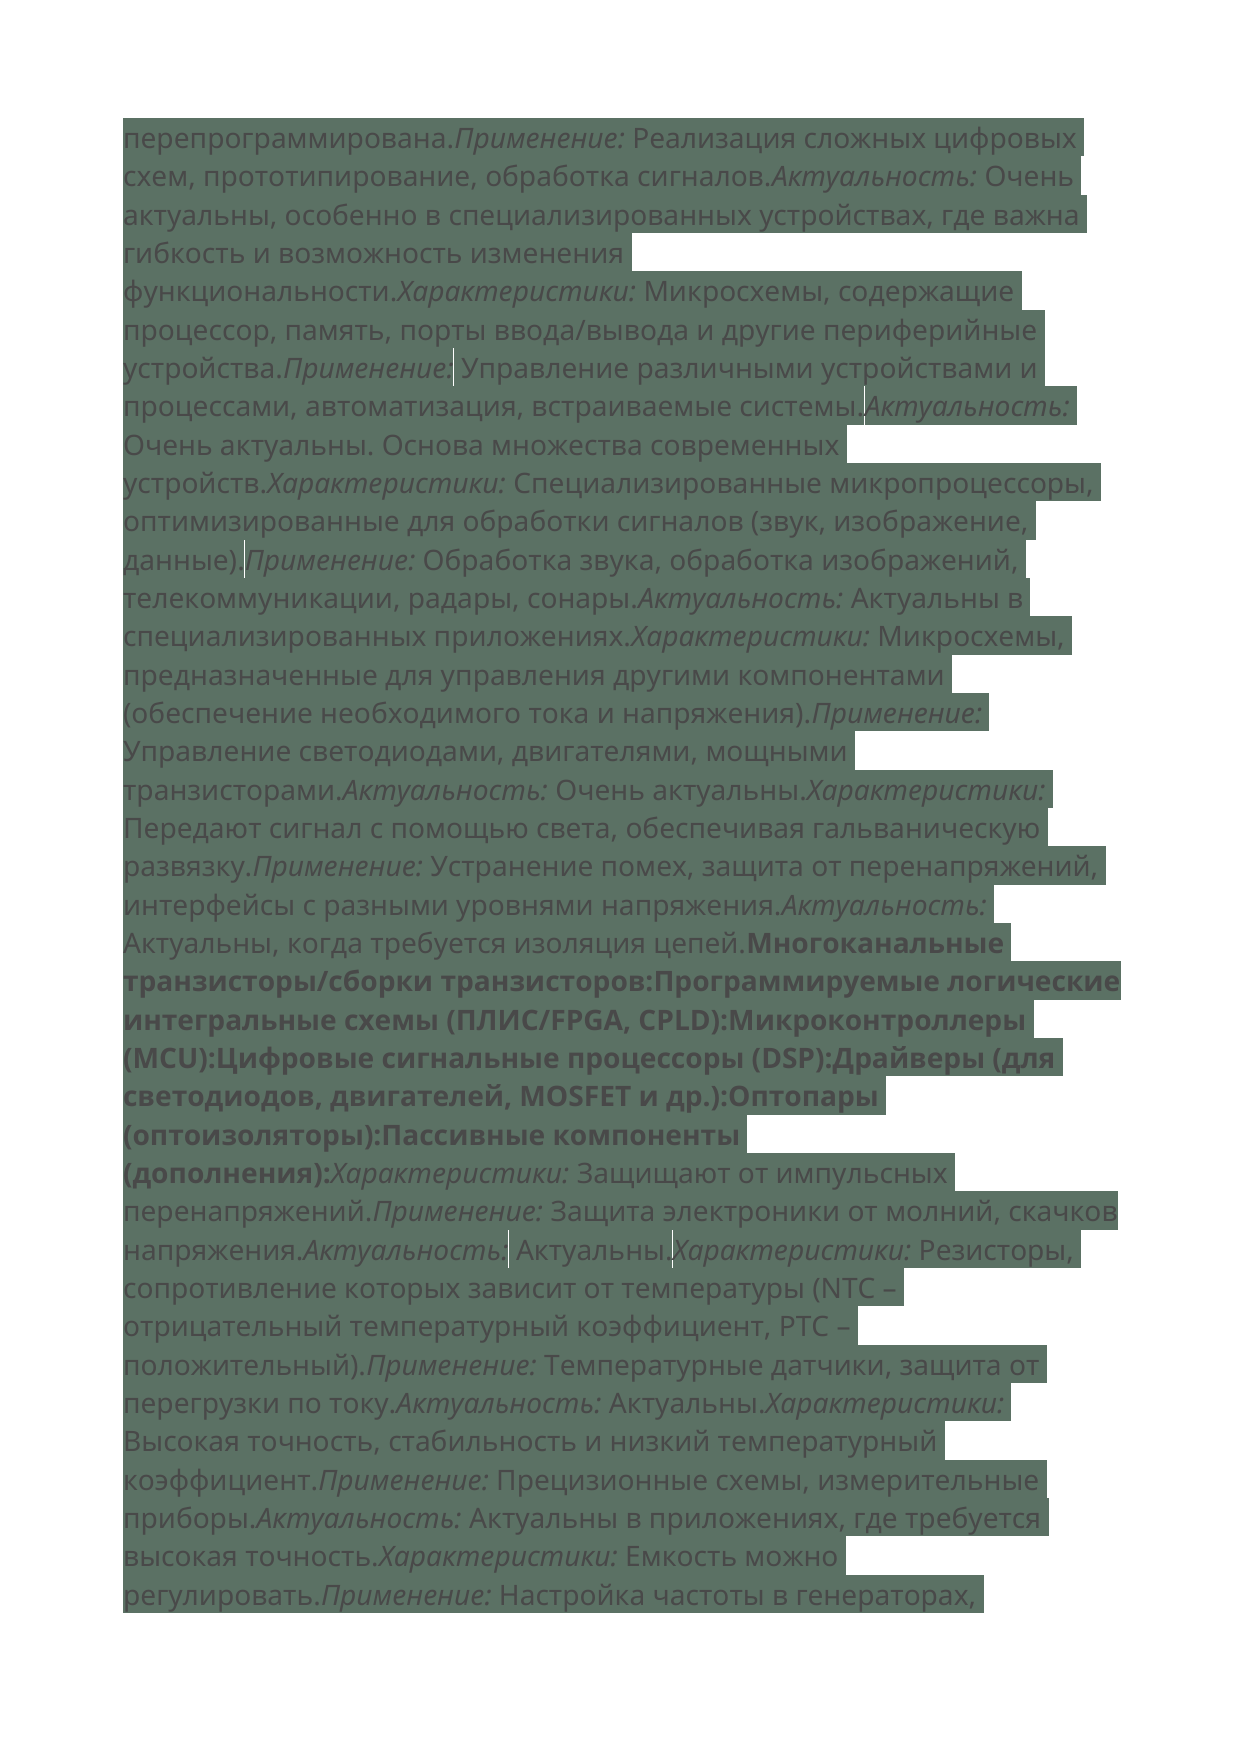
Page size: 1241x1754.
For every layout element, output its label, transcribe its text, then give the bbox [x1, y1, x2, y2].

text перепрограммирована.Применение: Реализация сложных цифровых схем, прототипирование, обработка сигналов.Актуальность: Очень актуальны, особенно в специализированных устройствах, где важна гибкость и возможность изменения функциональности.Характеристики: Микросхемы, содержащие процессор, память, порты ввода/вывода и другие периферийные устройства.Применение: Управление различными устройствами и процессами, автоматизация, встраиваемые системы.Актуальность: Очень актуальны. Основа множества современных устройств.Характеристики: Специализированные микропроцессоры, оптимизированные для обработки сигналов (звук, изображение, данные).Применение: Обработка звука, обработка изображений, телекоммуникации, радары, сонары.Актуальность: Актуальны в специализированных приложениях.Характеристики: Микросхемы, предназначенные для управления другими компонентами (обеспечение необходимого тока и напряжения).Применение: Управление светодиодами, двигателями, мощными транзисторами.Актуальность: Очень актуальны.Характеристики: Передают сигнал с помощью света, обеспечивая гальваническую развязку.Применение: Устранение помех, защита от перенапряжений, интерфейсы с разными уровнями напряжения.Актуальность: Актуальны, когда требуется изоляция цепей.Многоканальные транзисторы/сборки транзисторов:Программируемые логические интегральные схемы (ПЛИС/FPGA, CPLD):Микроконтроллеры (MCU):Цифровые сигнальные процессоры (DSP):Драйверы (для светодиодов, двигателей, MOSFET и др.):Оптопары (оптоизоляторы):Пассивные компоненты (дополнения):Характеристики: Защищают от импульсных перенапряжений.Применение: Защита электроники от молний, скачков напряжения.Актуальность: Актуальны.Характеристики: Резисторы, сопротивление которых зависит от температуры (NTC – отрицательный температурный коэффициент, PTC – положительный).Применение: Температурные датчики, защита от перегрузки по току.Актуальность: Актуальны.Характеристики: Высокая точность, стабильность и низкий температурный коэффициент.Применение: Прецизионные схемы, измерительные приборы.Актуальность: Актуальны в приложениях, где требуется высокая точность.Характеристики: Емкость можно регулировать.Применение: Настройка частоты в генераторах, [123, 118, 1122, 1613]
